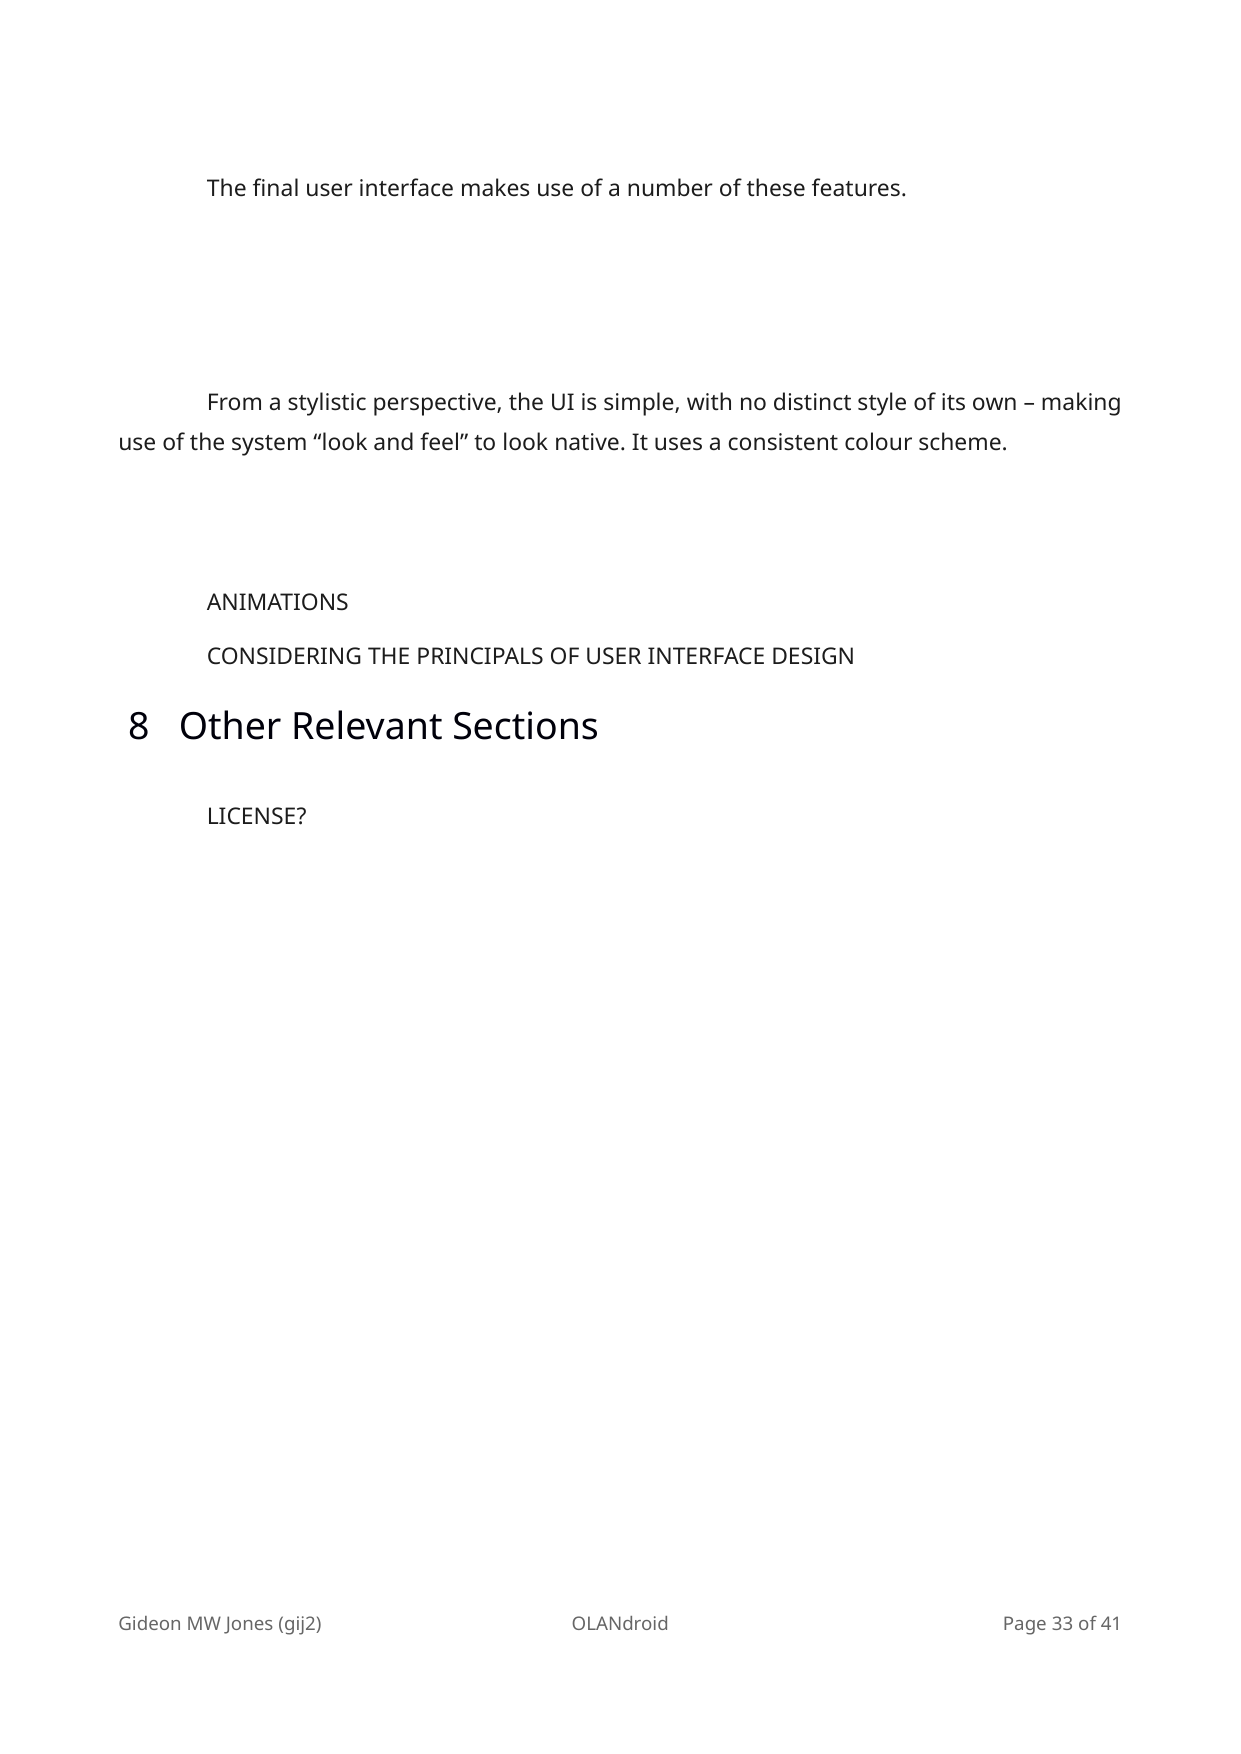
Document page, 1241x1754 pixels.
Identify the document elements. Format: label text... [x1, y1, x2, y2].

text The final user interface makes use of a number of these features. [118, 172, 1122, 203]
text CONSIDERING THE PRINCIPALS OF USER INTERFACE DESIGN [118, 640, 1122, 671]
text LICENSE? [118, 800, 1122, 831]
subtitle Other Relevant Sections [118, 700, 1122, 751]
text From a stylistic perspective, the UI is simple, with no distinct style of its own – making use of the system “look and feel” to look native. It uses a consistent colour scheme. [118, 386, 1122, 457]
text ANIMATIONS [118, 586, 1122, 618]
